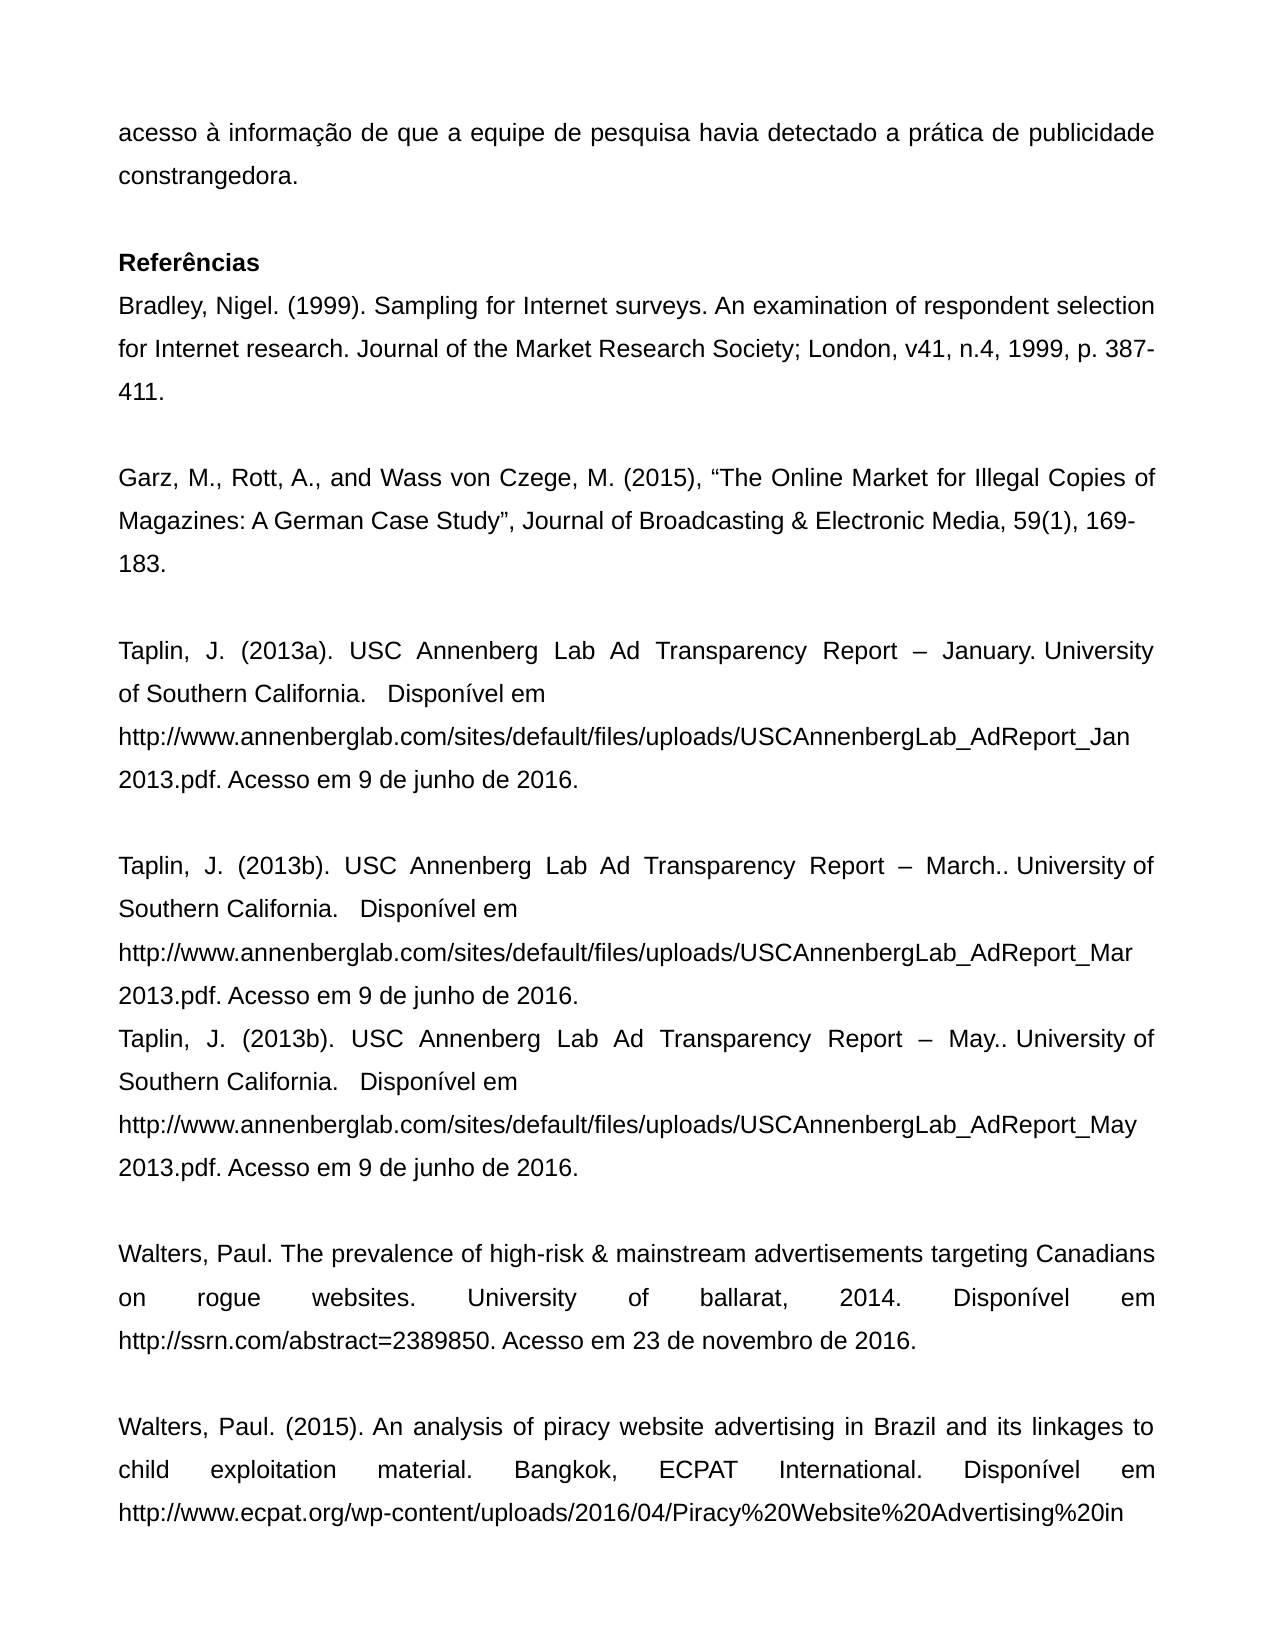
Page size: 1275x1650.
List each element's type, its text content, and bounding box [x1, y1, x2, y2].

text Walters, Paul. The prevalence of high-risk & mainstream advertisements targeting Canadians on rogue websites. University of ballarat, 2014. Disponível em http://ssrn.com/abstract=2389850. Acesso em 23 de novembro de 2016. [118, 1239, 1157, 1354]
text http://www.annenberglab.com/sites/default/files/uploads/USCAnnenbergLab_AdReport_May [118, 1110, 1157, 1139]
text Referências [118, 247, 1157, 276]
text Walters, Paul. (2015). An analysis of piracy website advertising in Brazil and its linkages to child exploitation material. Bangkok, ECPAT International. Disponível em http://www.ecpat.org/wp-content/uploads/2016/04/Piracy%20Website%20Advertising%20in [118, 1412, 1157, 1527]
text Taplin, J. (2013b). USC Annenberg Lab Ad Transparency Report – May.. University of Southern California. Disponível em [118, 1024, 1157, 1096]
text 2013.pdf. Acesso em 9 de junho de 2016. [118, 1153, 1157, 1182]
text http://www.annenberglab.com/sites/default/files/uploads/USCAnnenbergLab_AdReport_Jan [118, 722, 1157, 751]
text acesso à informação de que a equipe de pesquisa havia detectado a prática de publicidade constrangedora. [118, 118, 1157, 190]
text 2013.pdf. Acesso em 9 de junho de 2016. [118, 981, 1157, 1009]
text Garz, M., Rott, A., and Wass von Czege, M. (2015), “The Online Market for Illegal Copies of Magazines: A German Case Study”, Journal of Broadcasting & Electronic Media, 59(1), 169- [118, 463, 1157, 535]
text http://www.annenberglab.com/sites/default/files/uploads/USCAnnenbergLab_AdReport_Mar [118, 937, 1157, 966]
text Taplin, J. (2013a). USC Annenberg Lab Ad Transparency Report – January. University of Southern California. Disponível em [118, 636, 1157, 707]
text Bradley, Nigel. (1999). Sampling for Internet surveys. An examination of respondent selection for Internet research. Journal of the Market Research Society; London, v41, n.4, 1999, p. 387-411. [118, 291, 1157, 406]
text 183. [118, 549, 1157, 578]
text Taplin, J. (2013b). USC Annenberg Lab Ad Transparency Report – March.. University of Southern California. Disponível em [118, 851, 1157, 923]
text 2013.pdf. Acesso em 9 de junho de 2016. [118, 765, 1157, 794]
